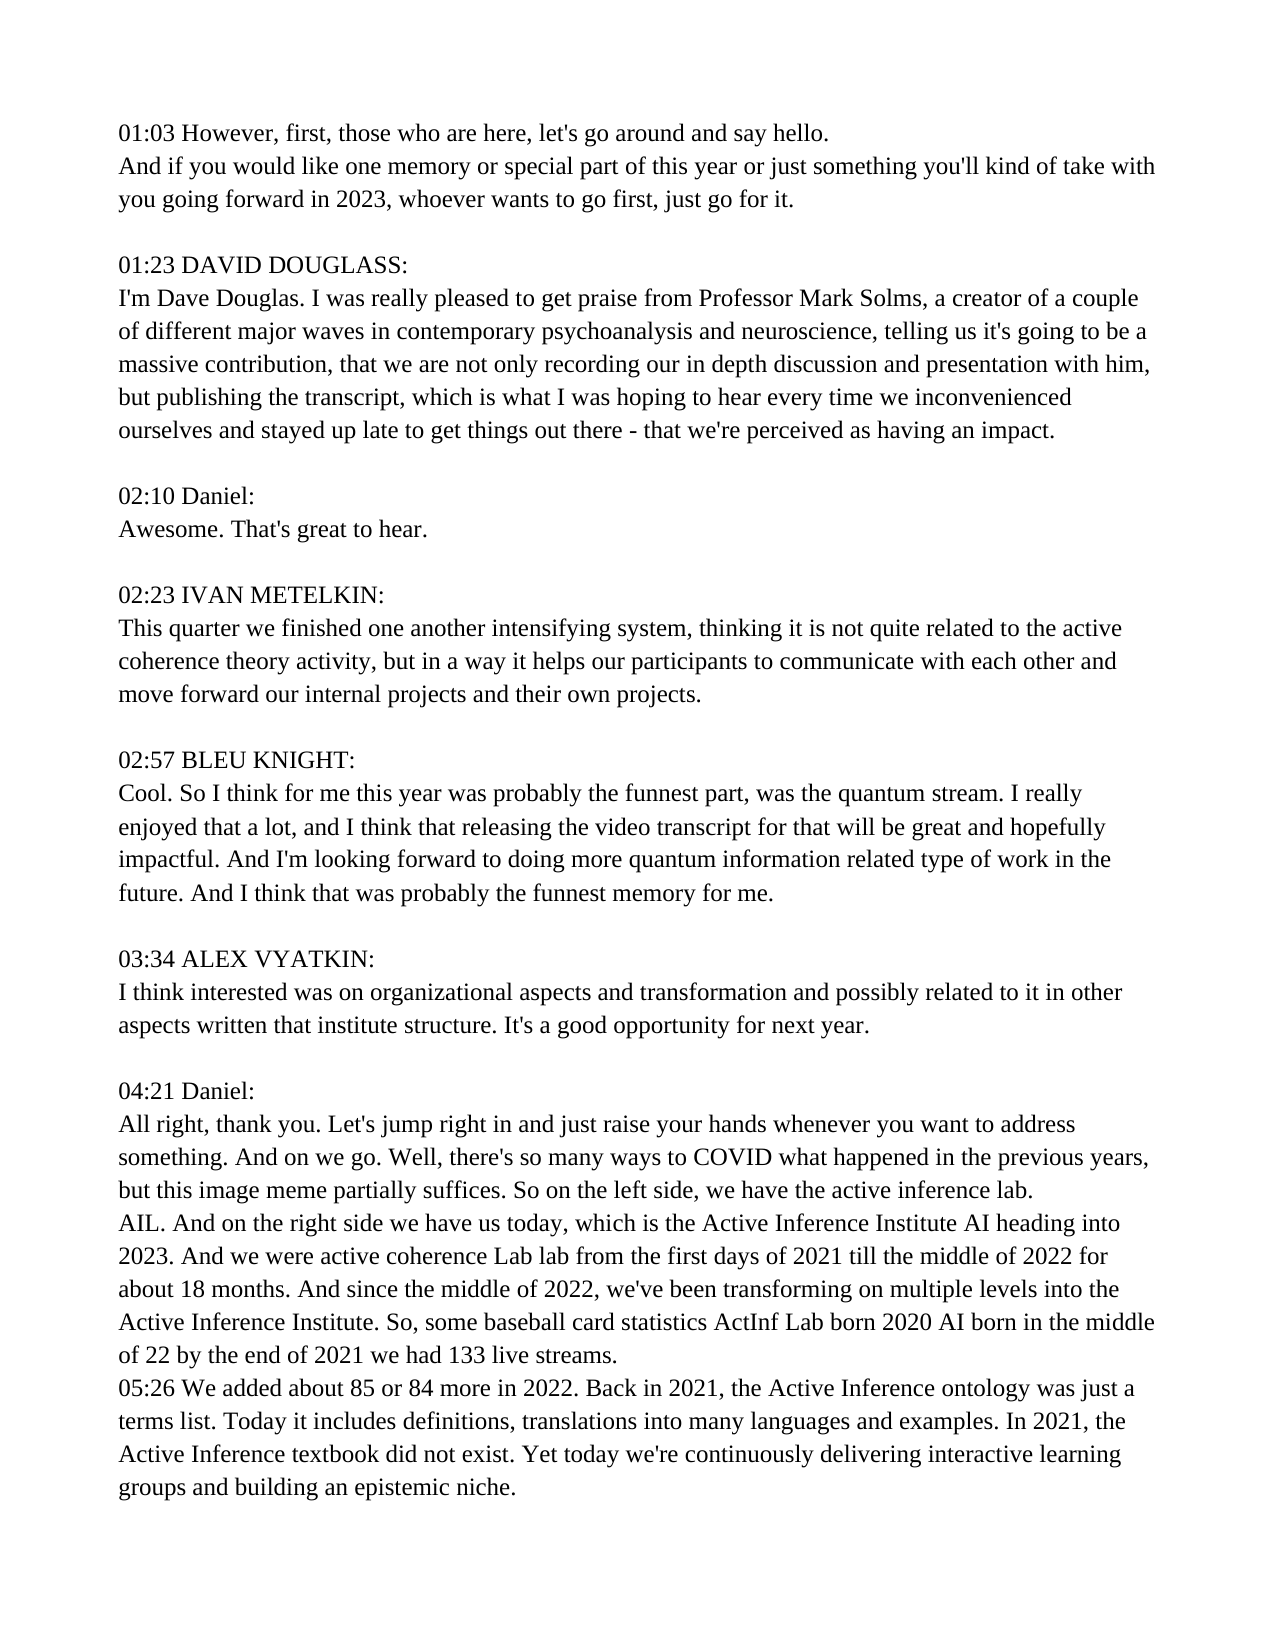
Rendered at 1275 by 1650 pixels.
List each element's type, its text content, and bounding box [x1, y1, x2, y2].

text 01:03 However, first, those who are here, let's go around and say hello. [118, 118, 1157, 147]
text Awesome. That's great to hear. [118, 514, 1157, 543]
text 02:10 Daniel: [118, 481, 1157, 510]
text 01:23 DAVID DOUGLASS: [118, 250, 1157, 279]
text 02:23 IVAN METELKIN: [118, 580, 1157, 609]
text 05:26 We added about 85 or 84 more in 2022. Back in 2021, the Active Inference ontology was just a terms list. Today it includes definitions, translations into many languages and examples. In 2021, the Active Inference textbook did not exist. Yet today we're continuously delivering interactive learning groups and building an epistemic niche. [118, 1373, 1157, 1501]
text And if you would like one memory or special part of this year or just something you'll kind of take with you going forward in 2023, whoever wants to go first, just go for it. [118, 151, 1157, 213]
text Cool. So I think for me this year was probably the funnest part, was the quantum stream. I really enjoyed that a lot, and I think that releasing the video transcript for that will be great and hopefully impactful. And I'm looking forward to doing more quantum information related type of work in the future. And I think that was probably the funnest memory for me. [118, 778, 1157, 906]
text All right, thank you. Let's jump right in and just raise your hands whenever you want to address something. And on we go. Well, there's so many ways to COVID what happened in the previous years, but this image meme partially suffices. So on the left side, we have the active inference lab. [118, 1109, 1157, 1203]
text 03:34 ALEX VYATKIN: [118, 944, 1157, 972]
text 04:21 Daniel: [118, 1076, 1157, 1104]
text This quarter we finished one another intensifying system, thinking it is not quite related to the active coherence theory activity, but in a way it helps our participants to communicate with each other and move forward our internal projects and their own projects. [118, 613, 1157, 708]
text 02:57 BLEU KNIGHT: [118, 746, 1157, 774]
text I think interested was on organizational aspects and transformation and possibly related to it in other aspects written that institute structure. It's a good opportunity for next year. [118, 977, 1157, 1038]
text I'm Dave Douglas. I was really pleased to get praise from Professor Mark Solms, a creator of a couple of different major waves in contemporary psychoanalysis and neuroscience, telling us it's going to be a massive contribution, that we are not only recording our in depth discussion and presentation with him, but publishing the transcript, which is what I was hoping to hear every time we inconvenienced ourselves and stayed up late to get things out there - that we're perceived as having an impact. [118, 283, 1157, 444]
text AIL. And on the right side we have us today, which is the Active Inference Institute AI heading into 2023. And we were active coherence Lab lab from the first days of 2021 till the middle of 2022 for about 18 months. And since the middle of 2022, we've been transforming on multiple levels into the Active Inference Institute. So, some baseball card statistics ActInf Lab born 2020 AI born in the middle of 22 by the end of 2021 we had 133 live streams. [118, 1208, 1157, 1369]
